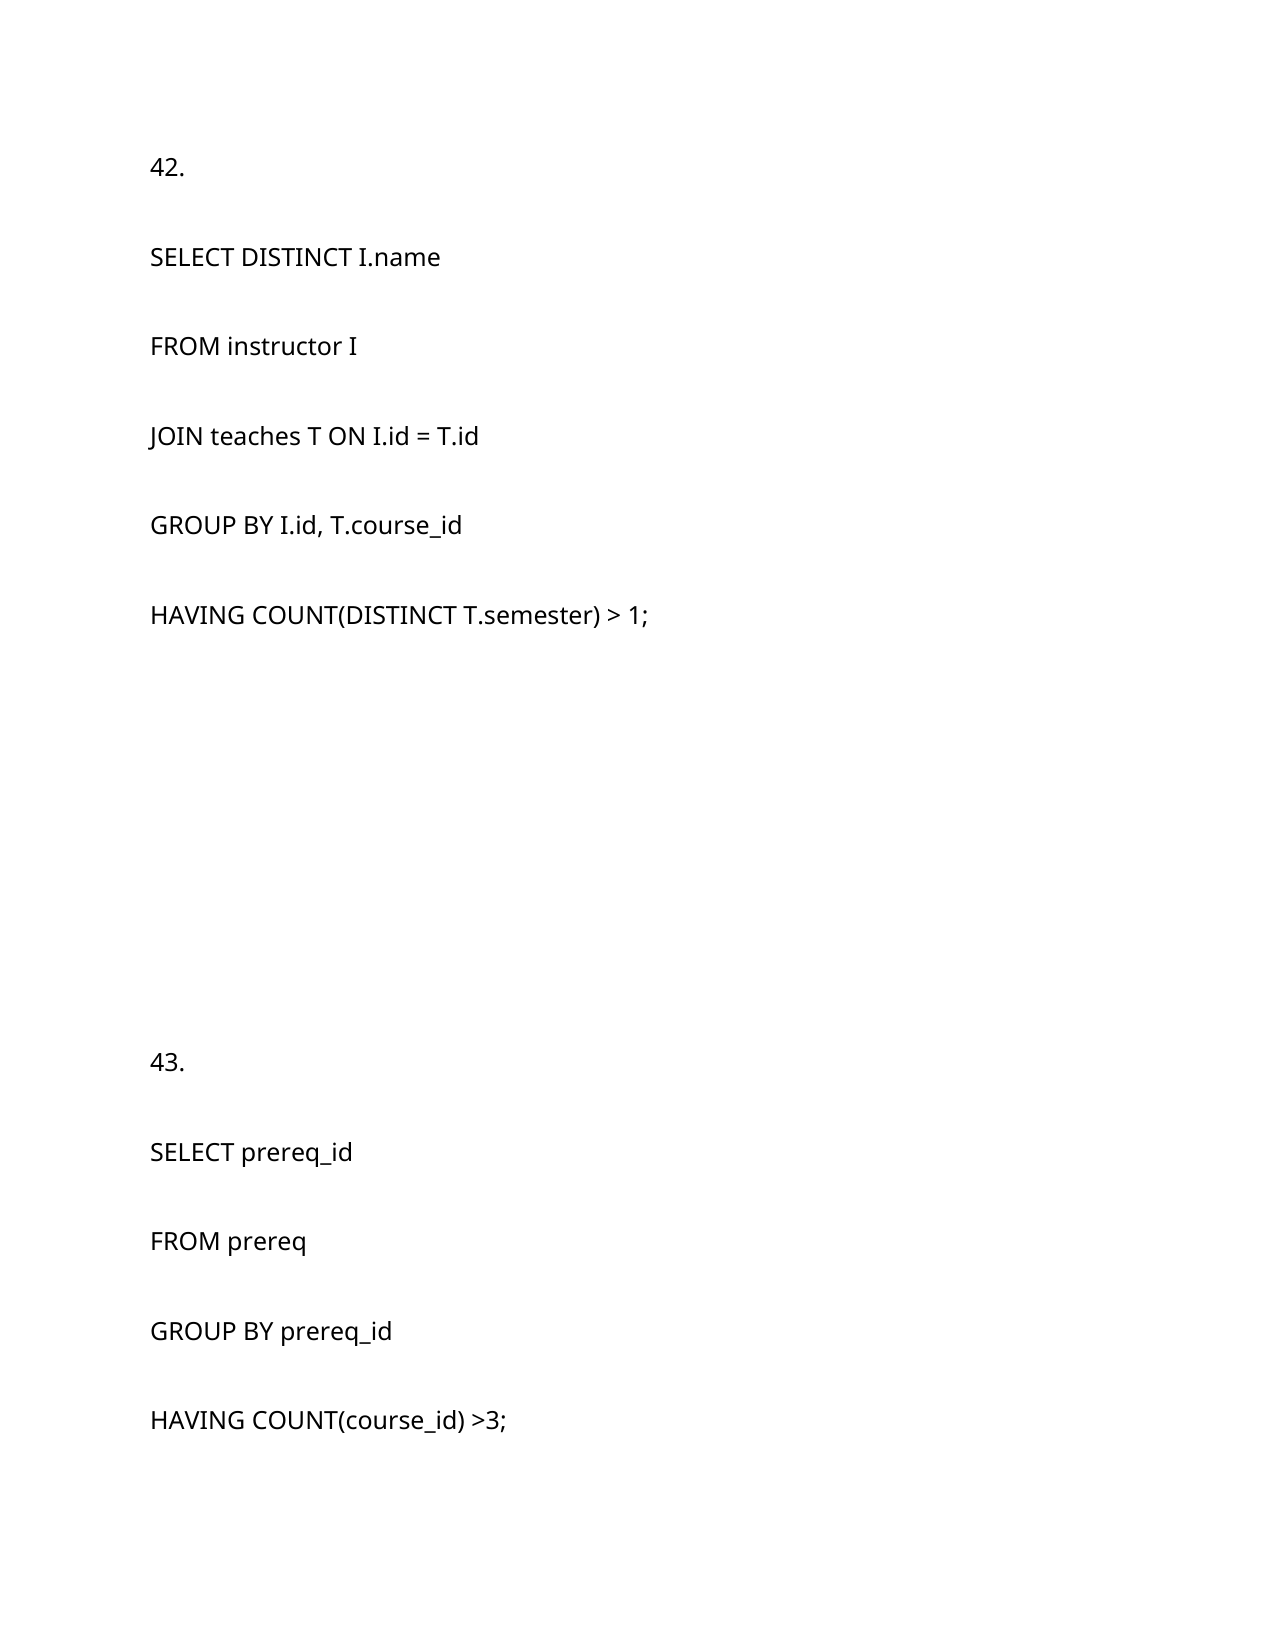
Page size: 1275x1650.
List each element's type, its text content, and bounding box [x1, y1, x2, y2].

text GROUP BY prereq_id [150, 1313, 1125, 1347]
text 42. [150, 150, 1125, 184]
text SELECT prereq_id [150, 1134, 1125, 1168]
text HAVING COUNT(course_id) >3; [150, 1403, 1125, 1437]
text SELECT DISTINCT I.name [150, 239, 1125, 273]
text JOIN teaches T ON I.id = T.id [150, 418, 1125, 452]
text FROM prereq [150, 1224, 1125, 1258]
text GROUP BY I.id, T.course_id [150, 508, 1125, 542]
text HAVING COUNT(DISTINCT T.semester) > 1; [150, 597, 1125, 631]
text 43. [150, 1045, 1125, 1079]
text FROM instructor I [150, 329, 1125, 363]
